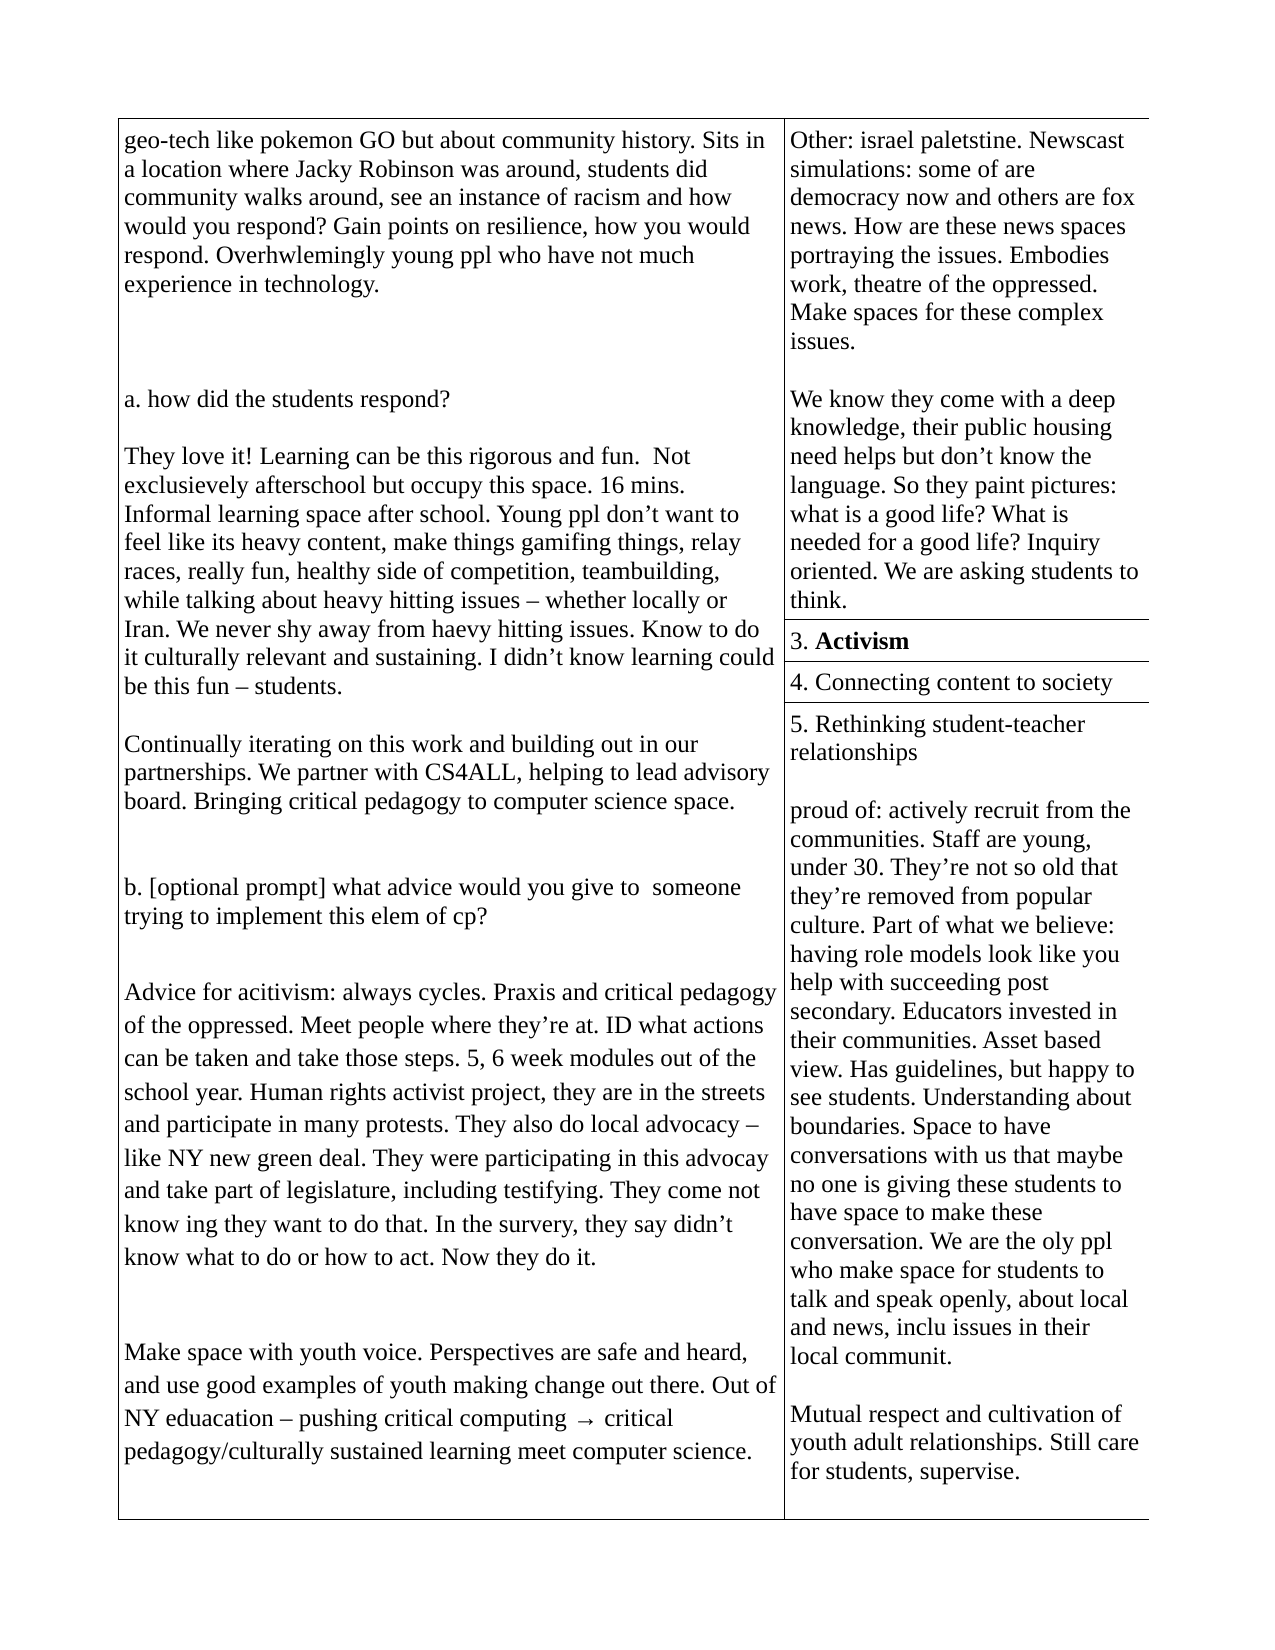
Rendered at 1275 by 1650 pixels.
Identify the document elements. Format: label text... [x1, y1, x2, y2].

table_cell 5. Rethinking student-teacher relationships proud of: actively recruit from the communities. Staff are young, under 30. They’re not so old that they’re removed from popular culture. Part of what we believe: having role models look like you help with succeeding post secondary. Educators invested in their communities. Asset based view. Has guidelines, but happy to see students. Understanding about boundaries. Space to have conversations with us that maybe no one is giving these students to have space to make these conversation. We are the oly ppl who make space for students to talk and speak openly, about local and news, inclu issues in their local communit. Mutual respect and cultivation of youth adult relationships. Still care for students, supervise. [785, 703, 1149, 1519]
table_cell geo-tech like pokemon GO but about community history. Sits in a location where Jacky Robinson was around, students did community walks around, see an instance of racism and how would you respond? Gain points on resilience, how you would respond. Overhwlemingly young ppl who have not much experience in technology. a. how did the students respond? They love it! Learning can be this rigorous and fun. Not exclusievely afterschool but occupy this space. 16 mins. Informal learning space after school. Young ppl don’t want to feel like its heavy content, make things gamifing things, relay races, really fun, healthy side of competition, teambuilding, while talking about heavy hitting issues – whether locally or Iran. We never shy away from haevy hitting issues. Know to do it culturally relevant and sustaining. I didn’t know learning could be this fun – students. Continually iterating on this work and building out in our partnerships. We partner with CS4ALL, helping to lead advisory board. Bringing critical pedagogy to computer science space. b. [optional prompt] what advice would you give to someone trying to implement this elem of cp? Advice for acitivism: always cycles. Praxis and critical pedagogy of the oppressed. Meet people where they’re at. ID what actions can be taken and take those steps. 5, 6 week modules out of the school year. Human rights activist project, they are in the streets and participate in many protests. They also do local advocacy – like NY new green deal. They were participating in this advocay and take part of legislature, including testifying. They come not know ing they want to do that. In the survery, they say didn’t know what to do or how to act. Now they do it. Make space with youth voice. Perspectives are safe and heard, and use good examples of youth making change out there. Out of NY eduacation – pushing critical computing → critical pedagogy/culturally sustained learning meet computer science. [119, 119, 784, 1519]
table_cell Other: israel paletstine. Newscast simulations: some of are democracy now and others are fox news. How are these news spaces portraying the issues. Embodies work, theatre of the oppressed. Make spaces for these complex issues. We know they come with a deep knowledge, their public housing need helps but don’t know the language. So they paint pictures: what is a good life? What is needed for a good life? Inquiry oriented. We are asking students to think. [785, 119, 1149, 619]
table_cell 4. Connecting content to society [785, 662, 1149, 702]
table_cell 3. Activism [785, 620, 1149, 661]
